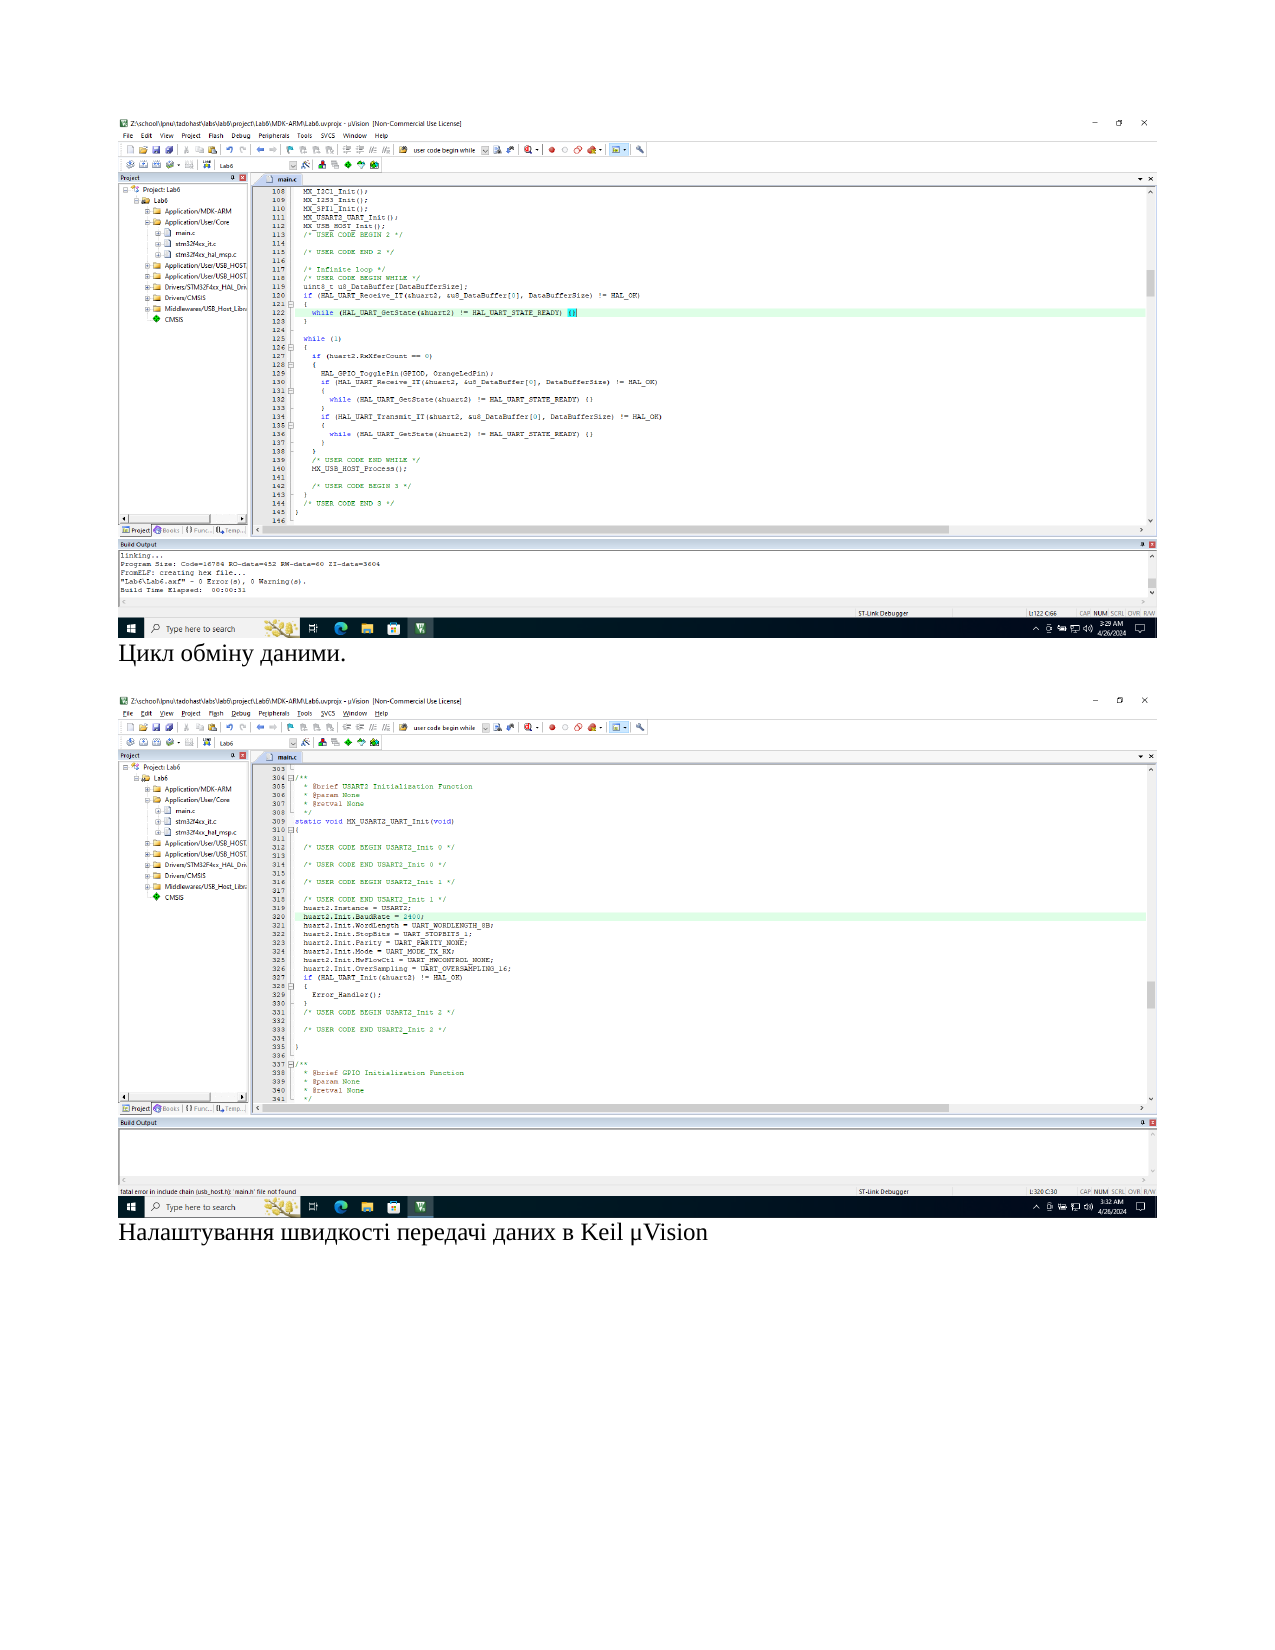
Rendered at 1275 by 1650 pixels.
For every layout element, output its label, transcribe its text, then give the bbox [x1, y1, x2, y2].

picture [118, 695, 1157, 1218]
picture [118, 118, 1157, 638]
text Цикл обміну даними. [118, 638, 1157, 667]
text Налаштування швидкості передачі даних в Keil μVision [118, 1218, 1157, 1246]
